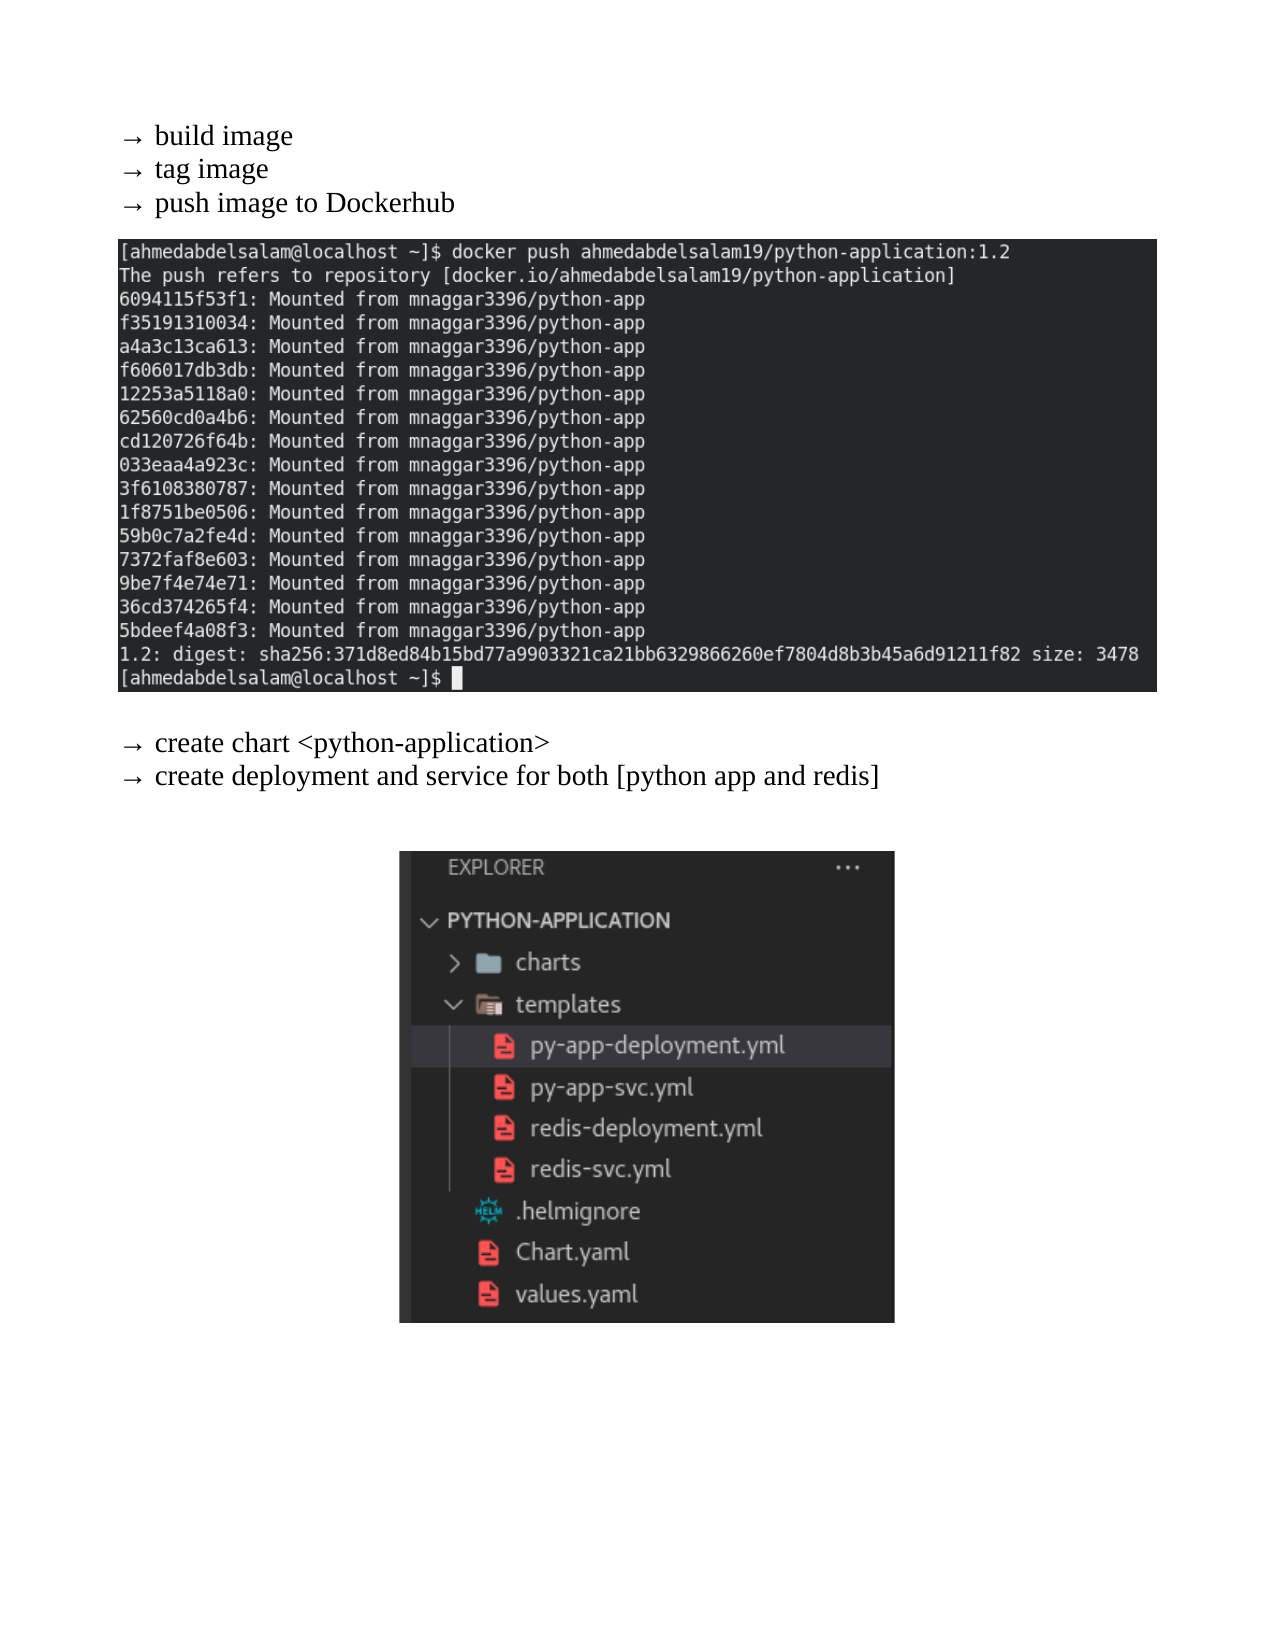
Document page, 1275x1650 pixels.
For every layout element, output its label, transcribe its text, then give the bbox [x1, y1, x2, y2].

picture [118, 239, 1157, 692]
picture [399, 851, 895, 1323]
text → tag image [118, 152, 1157, 185]
text → build image [118, 118, 1157, 152]
text → create chart <python-application> [118, 725, 1157, 758]
text → push image to Dockerhub [118, 185, 1157, 219]
text → create deployment and service for both [python app and redis] [118, 758, 1157, 792]
